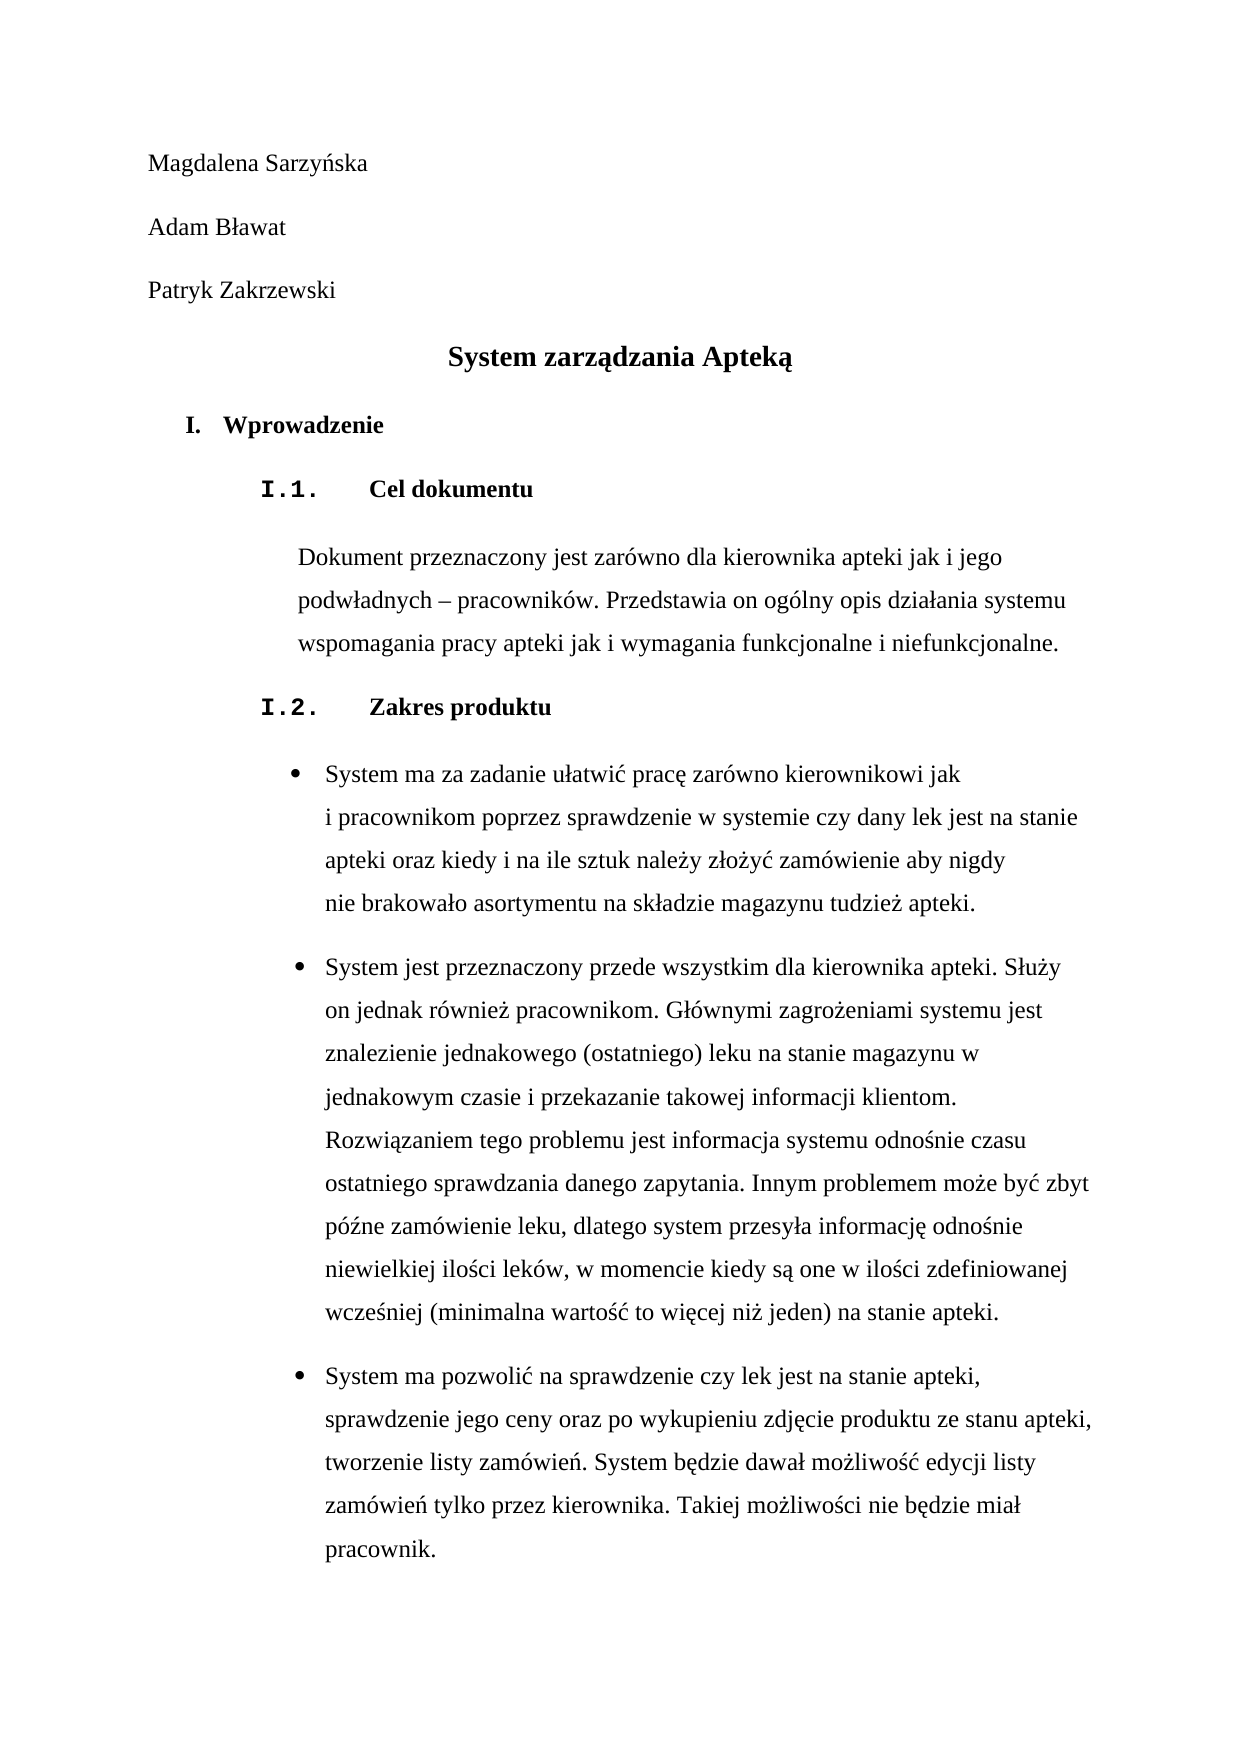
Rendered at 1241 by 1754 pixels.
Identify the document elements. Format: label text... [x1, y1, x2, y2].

list Wprowadzenie [185, 411, 1093, 439]
list Cel dokumentu [260, 474, 1093, 505]
list System jest przeznaczony przede wszystkim dla kierownika apteki. Służy on jednak również pracownikom. Głównymi zagrożeniami systemu jest znalezienie jednakowego (ostatniego) leku na stanie magazynu w jednakowym czasie i przekazanie takowej informacji klientom. Rozwiązaniem tego problemu jest informacja systemu odnośnie czasu ostatniego sprawdzania danego zapytania. Innym problemem może być zbyt późne zamówienie leku, dlatego system przesyła informację odnośnie niewielkiej ilości leków, w momencie kiedy są one w ilości zdefiniowanej wcześniej (minimalna wartość to więcej niż jeden) na stanie apteki. [295, 952, 1093, 1326]
text Patryk Zakrzewski [148, 276, 1093, 304]
text Magdalena Sarzyńska [148, 148, 1093, 176]
list Zakres produktu [260, 692, 1093, 723]
list System ma za zadanie ułatwić pracę zarówno kierownikowi jak i pracownikom poprzez sprawdzenie w systemie czy dany lek jest na stanie apteki oraz kiedy i na ile sztuk należy złożyć zamówienie aby nigdy nie brakowało asortymentu na składzie magazynu tudzież apteki. [291, 759, 1093, 917]
list System ma pozwolić na sprawdzenie czy lek jest na stanie apteki, sprawdzenie jego ceny oraz po wykupieniu zdjęcie produktu ze stanu apteki, tworzenie listy zamówień. System będzie dawał możliwość edycji listy zamówień tylko przez kierownika. Takiej możliwości nie będzie miał pracownik. [295, 1361, 1093, 1562]
text System zarządzania Apteką [148, 339, 1093, 373]
list Dokument przeznaczony jest zarówno dla kierownika apteki jak i jego podwładnych – pracowników. Przedstawia on ogólny opis działania systemu wspomagania pracy apteki jak i wymagania funkcjonalne i niefunkcjonalne. [298, 542, 1093, 657]
text Adam Bławat [148, 212, 1093, 240]
